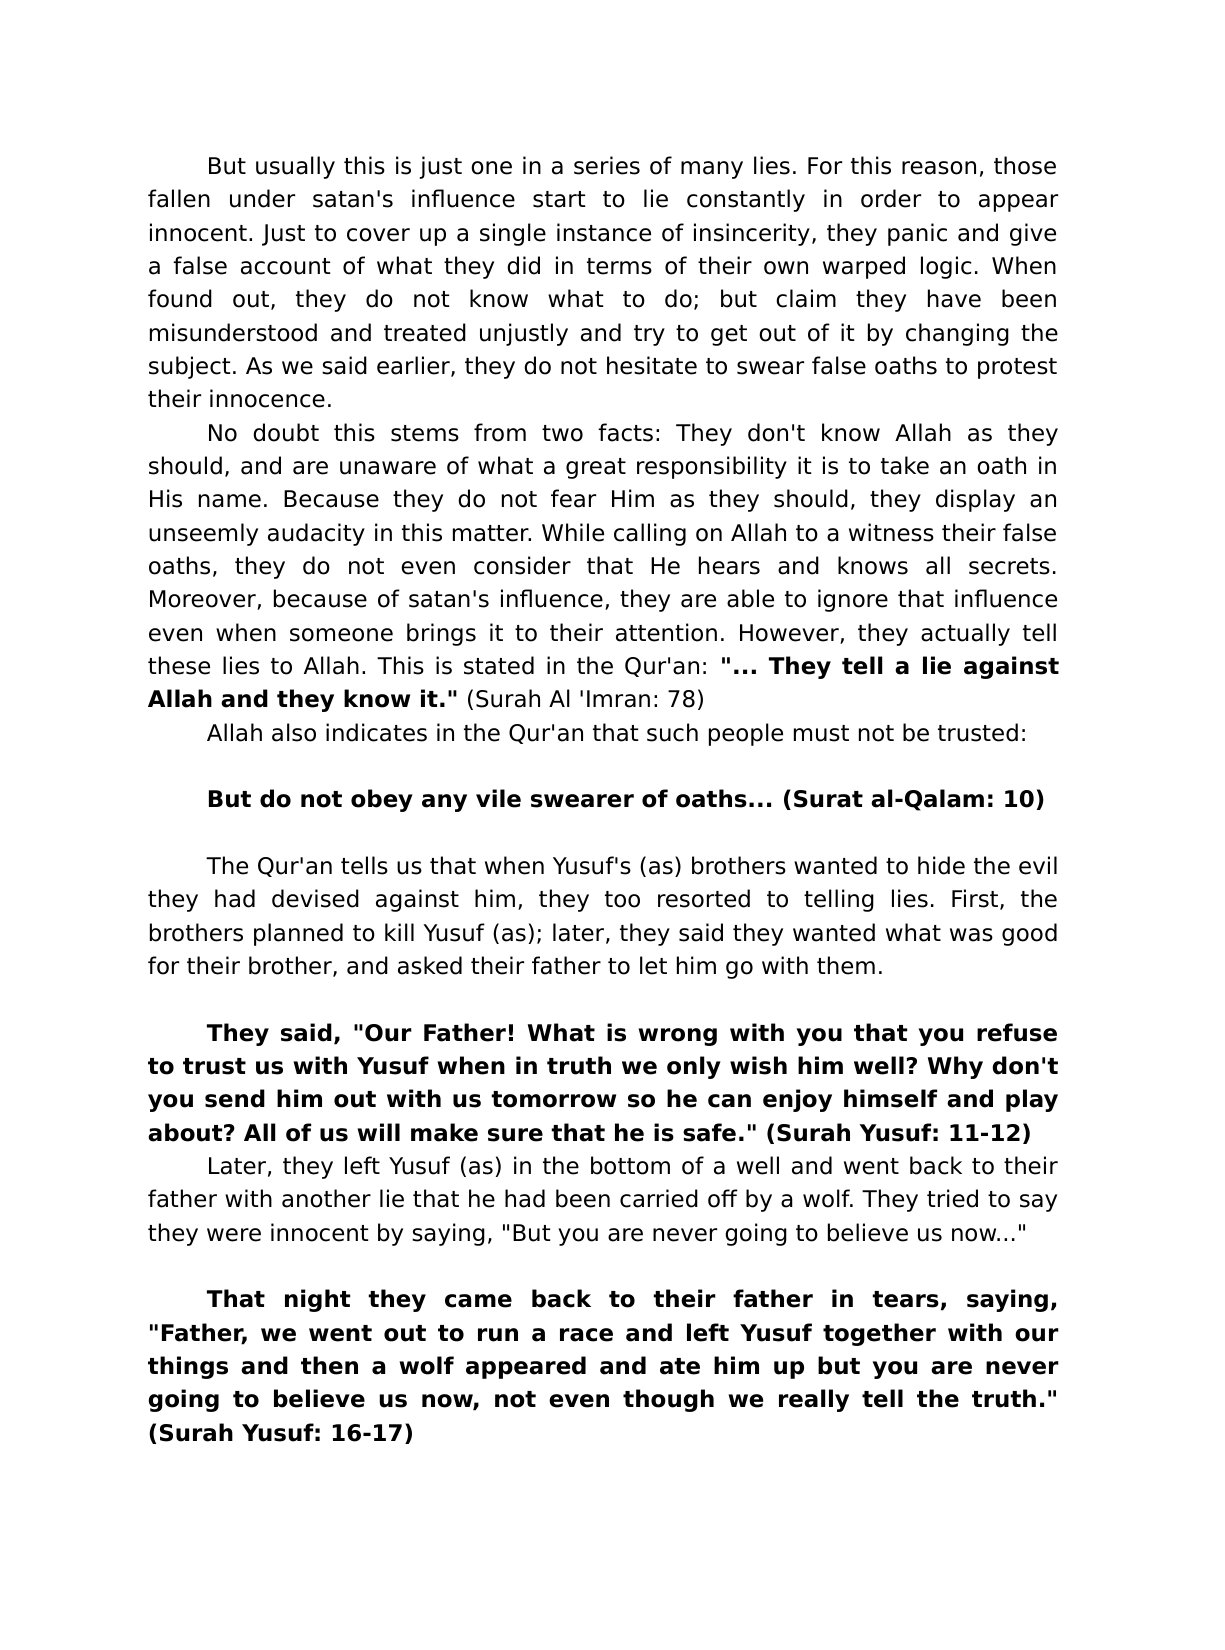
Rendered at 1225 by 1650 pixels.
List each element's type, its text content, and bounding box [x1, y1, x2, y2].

text No doubt this stems from two facts: They don't know Allah as they should, and are unaware of what a great responsibility it is to take an oath in His name. Because they do not fear Him as they should, they display an unseemly audacity in this matter. While calling on Allah to a witness their false oaths, they do not even consider that He hears and knows all secrets. Moreover, because of satan's influence, they are able to ignore that influence even when someone brings it to their attention. However, they actually tell these lies to Allah. This is stated in the Qur'an: "... They tell a lie against Allah and they know it." (Surah Al 'Imran: 78) [148, 414, 1060, 714]
text Allah also indicates in the Qur'an that such people must not be trusted: [148, 714, 1060, 748]
text The Qur'an tells us that when Yusuf's (as) brothers wanted to hide the evil they had devised against him, they too resorted to telling lies. First, the brothers planned to kill Yusuf (as); later, they said they wanted what was good for their brother, and asked their father to let him go with them. [148, 848, 1060, 981]
text But do not obey any vile swearer of oaths... (Surat al-Qalam: 10) [148, 781, 1060, 814]
text They said, "Our Father! What is wrong with you that you refuse to trust us with Yusuf when in truth we only wish him well? Why don't you send him out with us tomorrow so he can enjoy himself and play about? All of us will make sure that he is safe." (Surah Yusuf: 11-12) [148, 1014, 1060, 1148]
text That night they came back to their father in tears, saying, "Father, we went out to run a race and left Yusuf together with our things and then a wolf appeared and ate him up but you are never going to believe us now, not even though we really tell the truth." (Surah Yusuf: 16-17) [148, 1281, 1060, 1448]
text Later, they left Yusuf (as) in the bottom of a well and went back to their father with another lie that he had been carried off by a wolf. They tried to say they were innocent by saying, "But you are never going to believe us now..." [148, 1148, 1060, 1248]
text But usually this is just one in a series of many lies. For this reason, those fallen under satan's influence start to lie constantly in order to appear innocent. Just to cover up a single instance of insincerity, they panic and give a false account of what they did in terms of their own warped logic. When found out, they do not know what to do; but claim they have been misunderstood and treated unjustly and try to get out of it by changing the subject. As we said earlier, they do not hesitate to swear false oaths to protest their innocence. [148, 148, 1060, 414]
